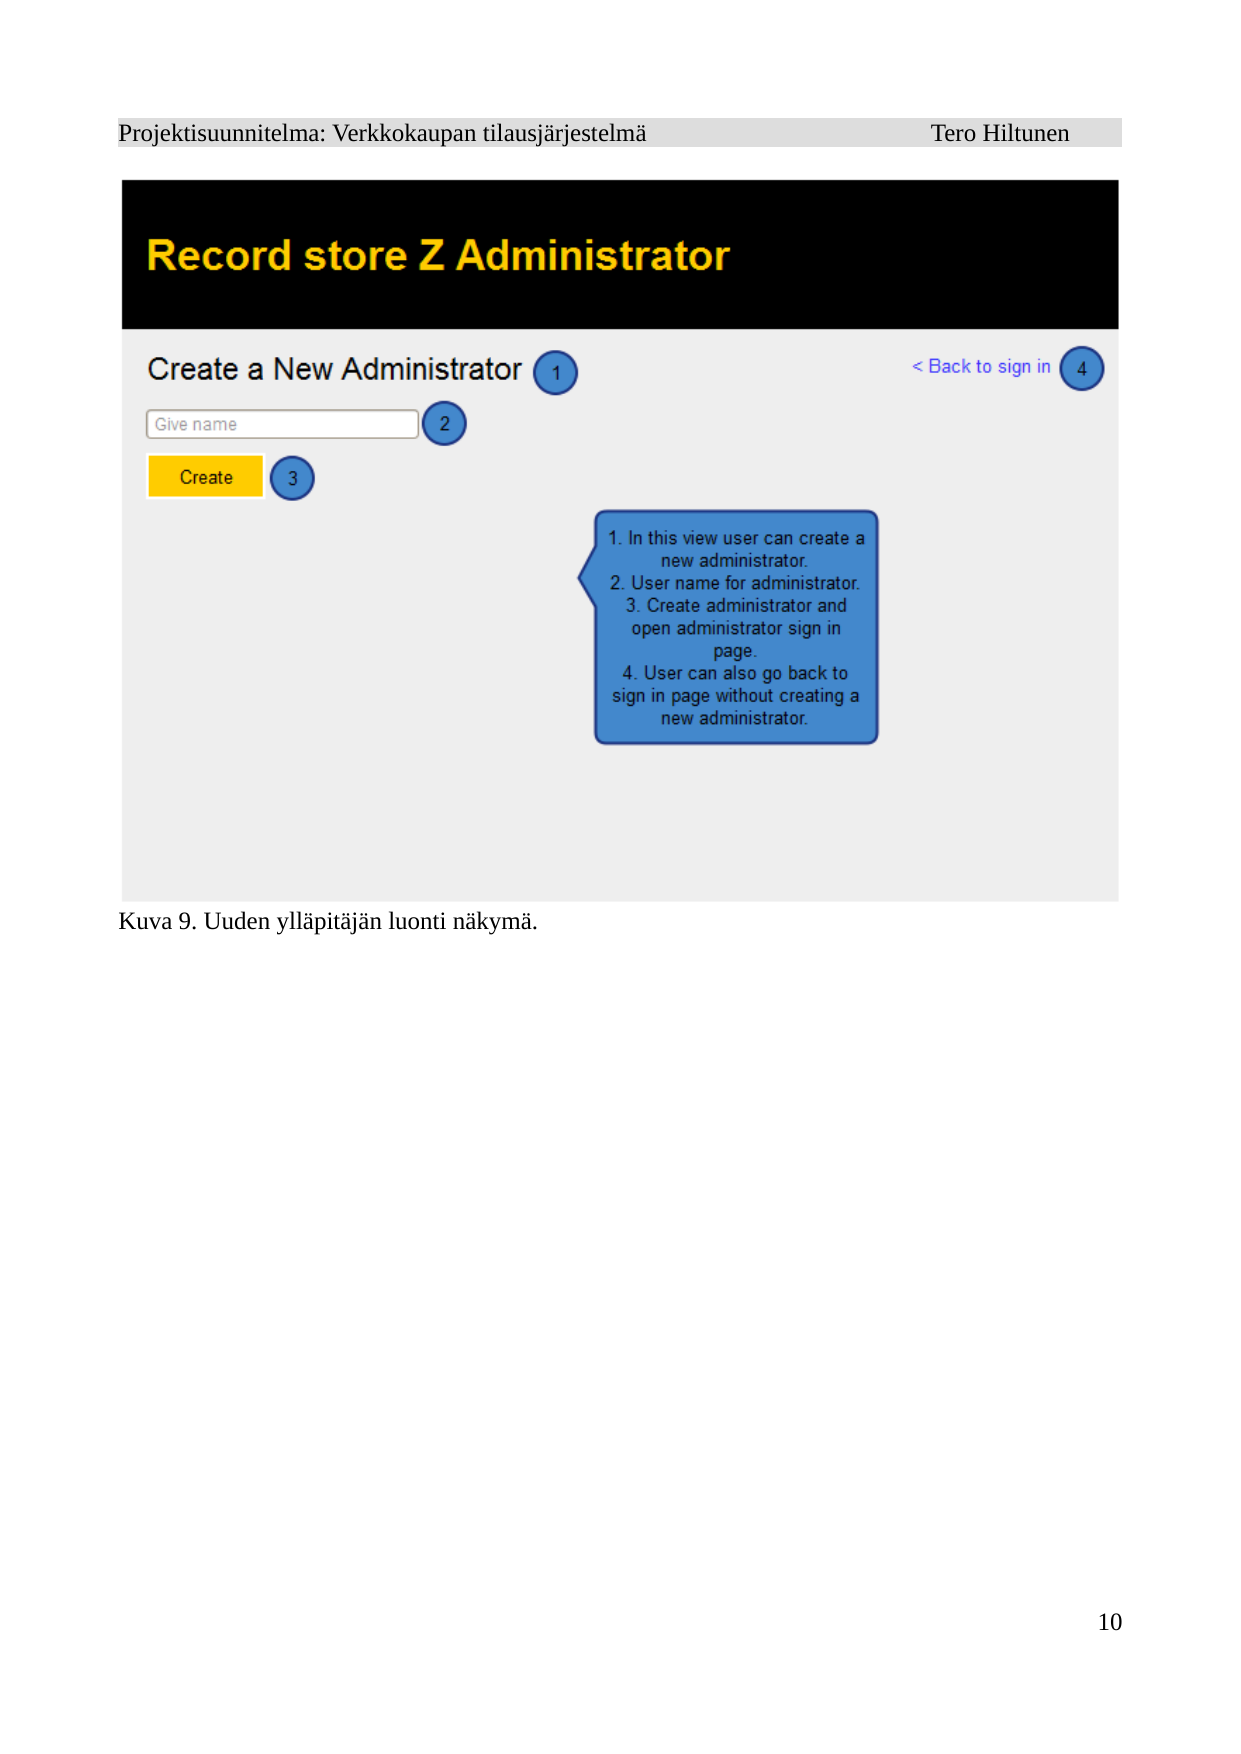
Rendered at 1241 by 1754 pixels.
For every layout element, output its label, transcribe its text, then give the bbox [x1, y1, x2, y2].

text Kuva 9. Uuden ylläpitäjän luonti näkymä. [118, 906, 1122, 935]
picture [118, 176, 1123, 906]
